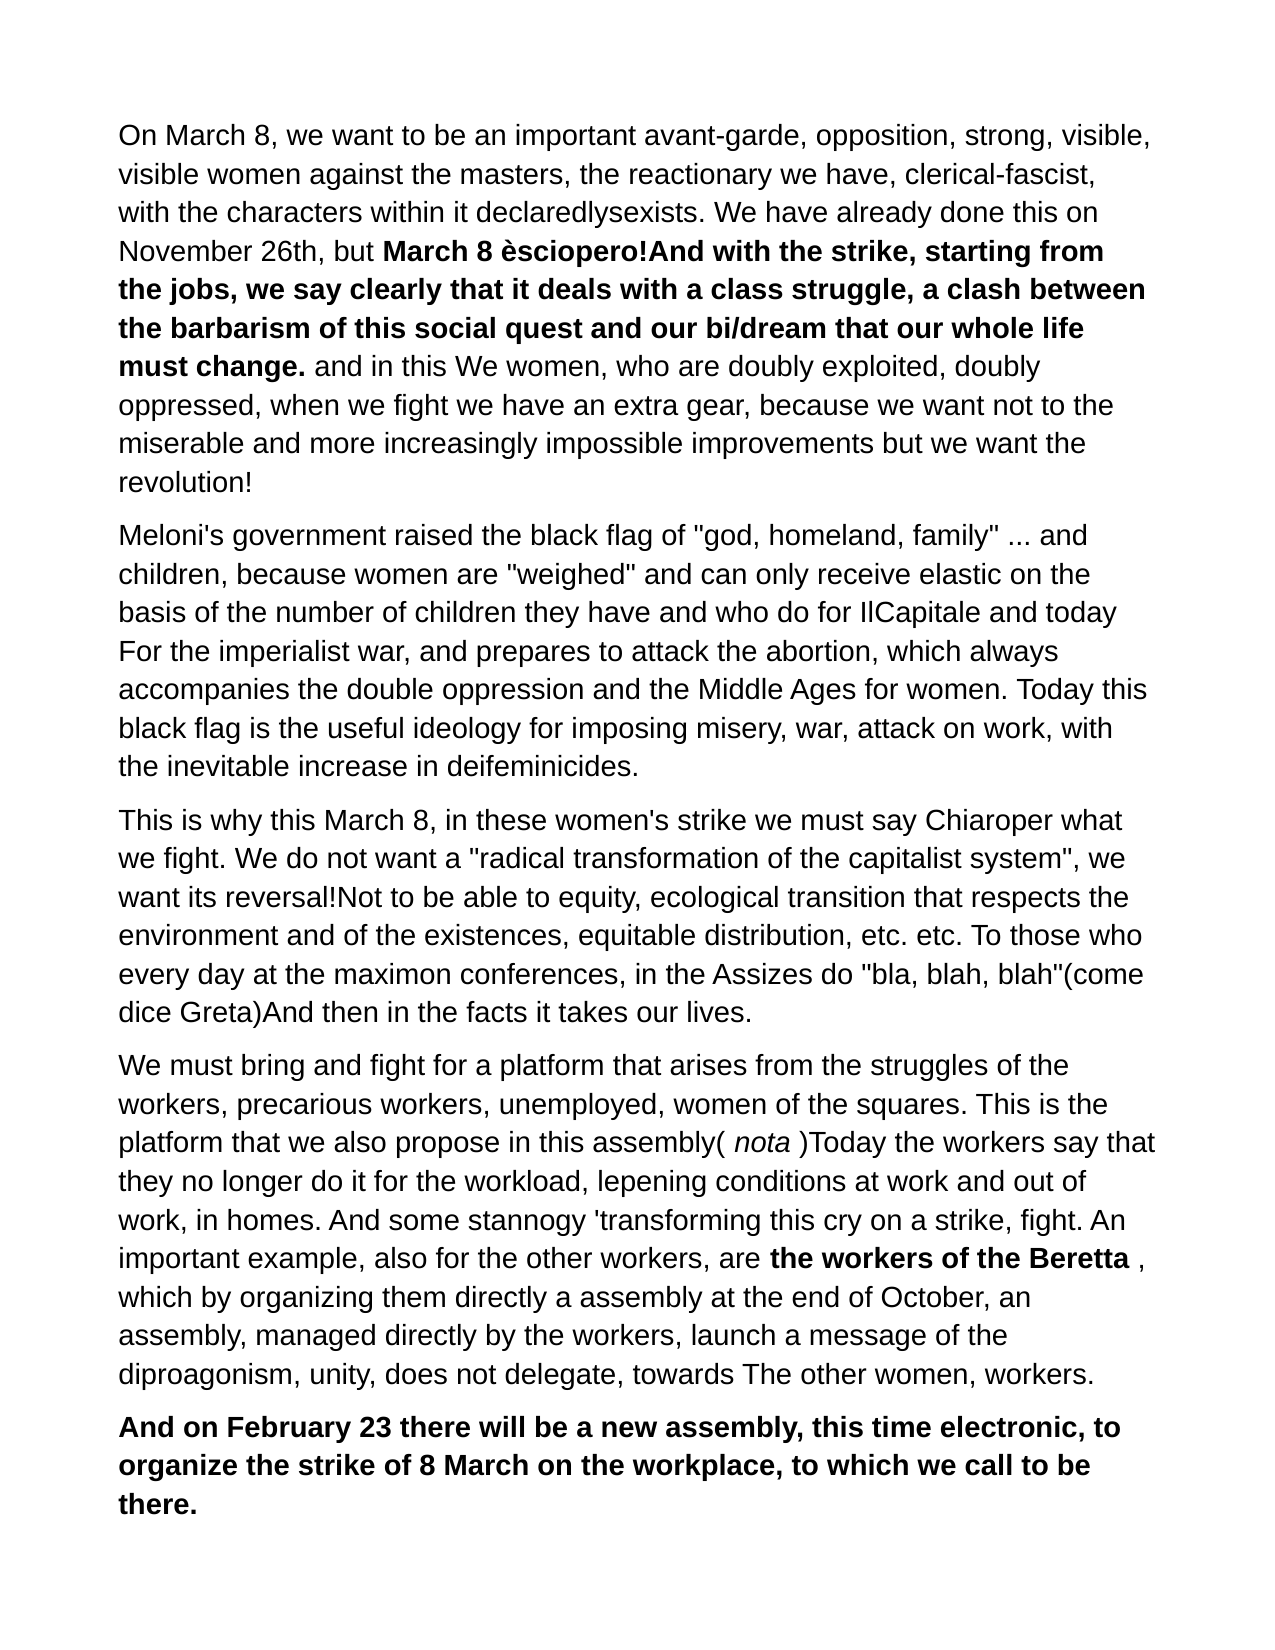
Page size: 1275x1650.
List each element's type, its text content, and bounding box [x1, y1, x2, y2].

text We must bring and fight for a platform that arises from the struggles of the workers, precarious workers, unemployed, women of the squares. This is the platform that we also propose in this assembly( nota )Today the workers say that they no longer do it for the workload, lepening conditions at work and out of work, in homes. And some stannogy 'transforming this cry on a strike, fight. An important example, also for the other workers, are the workers of the Beretta , which by organizing them directly a assembly at the end of October, an assembly, managed directly by the workers, launch a message of the diproagonism, unity, does not delegate, towards The other women, workers. [118, 1048, 1157, 1390]
text On March 8, we want to be an important avant-garde, opposition, strong, visible, visible women against the masters, the reactionary we have, clerical-fascist, with the characters within it declaredlysexists. We have already done this on November 26th, but March 8 èsciopero!And with the strike, starting from the jobs, we say clearly that it deals with a class struggle, a clash between the barbarism of this social quest and our bi/dream that our whole life must change. and in this We women, who are doubly exploited, doubly oppressed, when we fight we have an extra gear, because we want not to the miserable and more increasingly impossible improvements but we want the revolution! [118, 118, 1157, 498]
text And on February 23 there will be a new assembly, this time electronic, to organize the strike of 8 March on the workplace, to which we call to be there. [118, 1410, 1157, 1520]
text This is why this March 8, in these women's strike we must say Chiaroper what we fight. We do not want a "radical transformation of the capitalist system", we want its reversal!Not to be able to equity, ecological transition that respects the environment and of the existences, equitable distribution, etc. etc. To those who every day at the maximon conferences, in the Assizes do "bla, blah, blah"(come dice Greta)And then in the facts it takes our lives. [118, 802, 1157, 1029]
text Meloni's government raised the black flag of "god, homeland, family" ... and children, because women are "weighed" and can only receive elastic on the basis of the number of children they have and who do for IlCapitale and today For the imperialist war, and prepares to attack the abortion, which always accompanies the double oppression and the Middle Ages for women. Today this black flag is the useful ideology for imposing misery, war, attack on work, with the inevitable increase in deifeminicides. [118, 518, 1157, 783]
